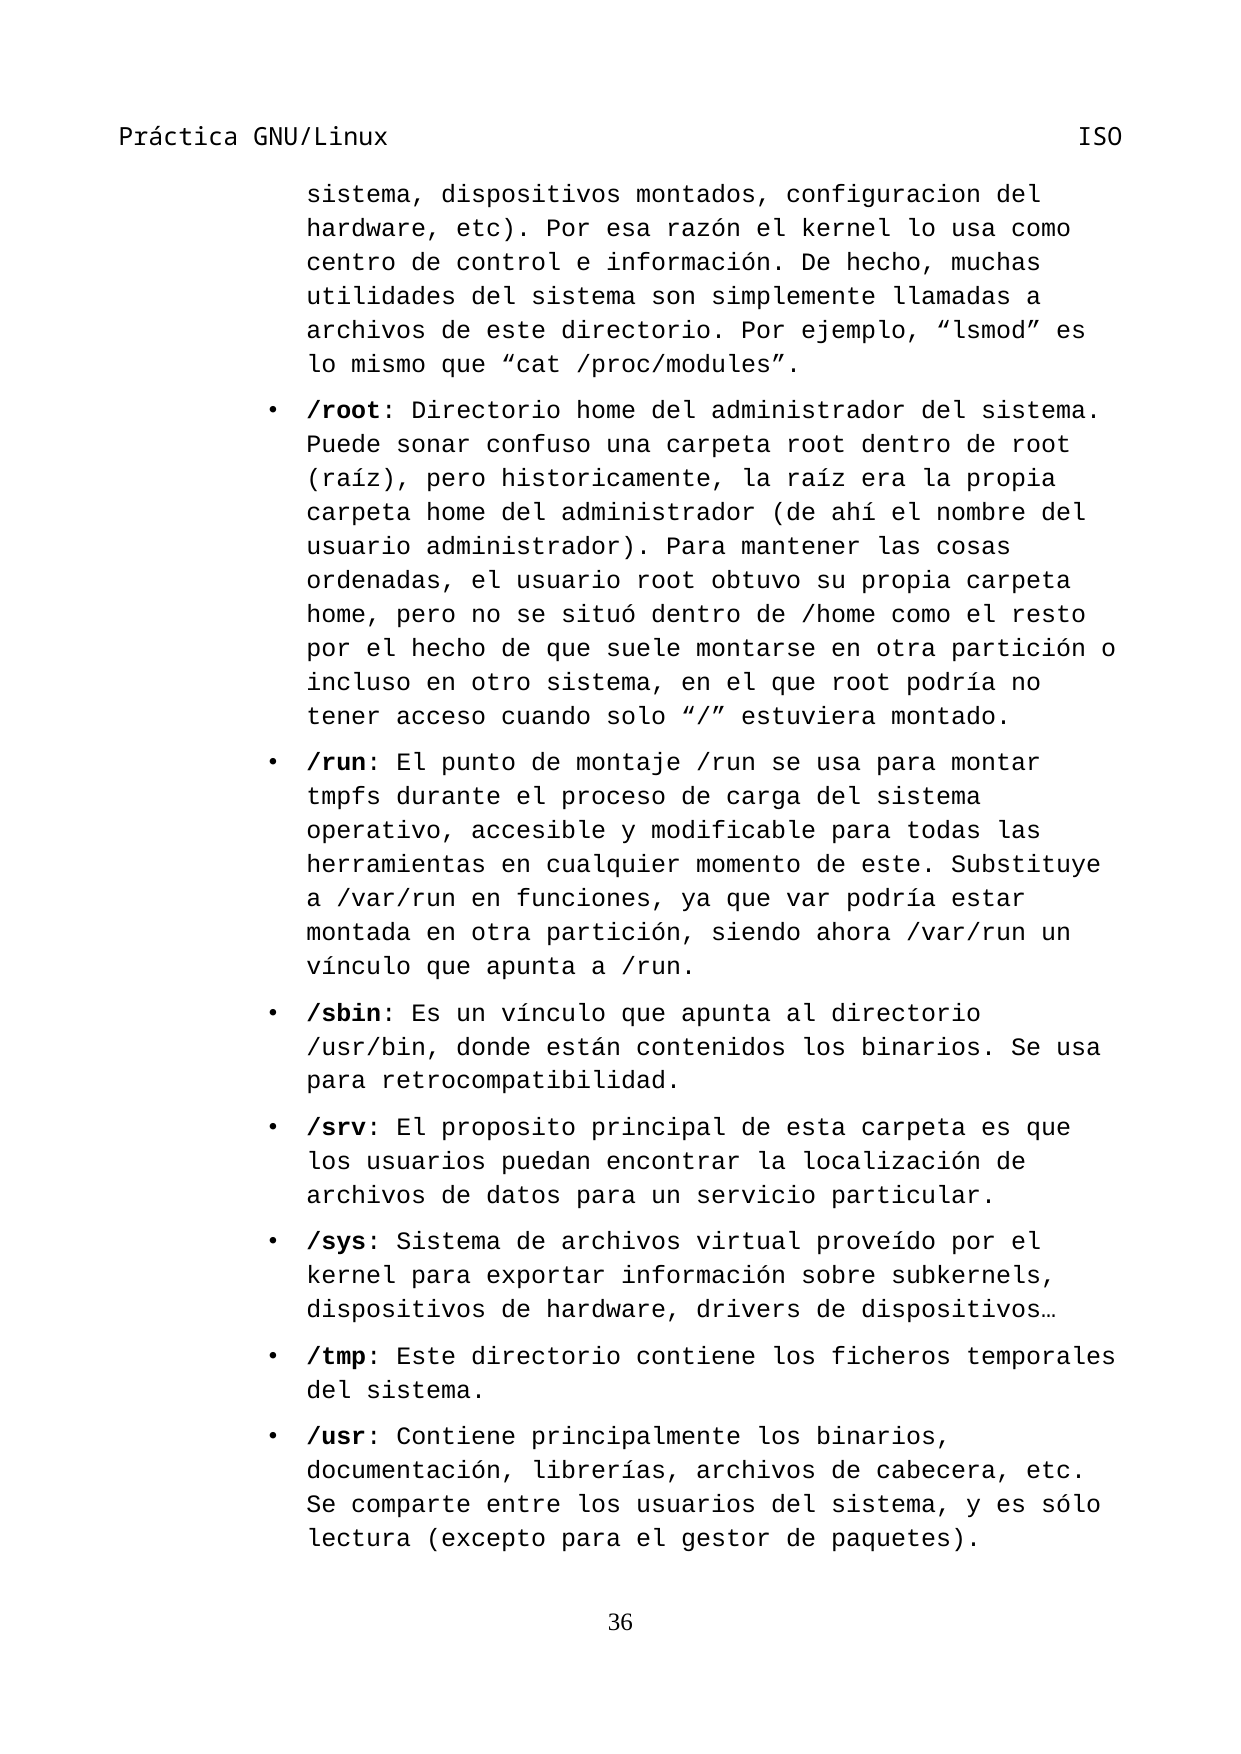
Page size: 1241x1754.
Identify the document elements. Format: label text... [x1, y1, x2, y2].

list /usr: Contiene principalmente los binarios, documentación, librerías, archivos de cabecera, etc. Se comparte entre los usuarios del sistema, y es sólo lectura (excepto para el gestor de paquetes). [268, 1424, 1122, 1554]
list /tmp: Este directorio contiene los ficheros temporales del sistema. [268, 1343, 1122, 1406]
list /run: El punto de montaje /run se usa para montar tmpfs durante el proceso de carga del sistema operativo, accesible y modificable para todas las herramientas en cualquier momento de este. Substituye a /var/run en funciones, ya que var podría estar montada en otra partición, siendo ahora /var/run un vínculo que apunta a /run. [268, 750, 1122, 982]
list sistema, dispositivos montados, configuracion del hardware, etc). Por esa razón el kernel lo usa como centro de control e información. De hecho, muchas utilidades del sistema son simplemente llamadas a archivos de este directorio. Por ejemplo, “lsmod” es lo mismo que “cat /proc/modules”. [268, 182, 1122, 380]
list /sys: Sistema de archivos virtual proveído por el kernel para exportar información sobre subkernels, dispositivos de hardware, drivers de dispositivos… [268, 1229, 1122, 1325]
list /srv: El proposito principal de esta carpeta es que los usuarios puedan encontrar la localización de archivos de datos para un servicio particular. [268, 1114, 1122, 1211]
list /sbin: Es un vínculo que apunta al directorio /usr/bin, donde están contenidos los binarios. Se usa para retrocompatibilidad. [268, 1000, 1122, 1096]
list /root: Directorio home del administrador del sistema. Puede sonar confuso una carpeta root dentro de root (raíz), pero historicamente, la raíz era la propia carpeta home del administrador (de ahí el nombre del usuario administrador). Para mantener las cosas ordenadas, el usuario root obtuvo su propia carpeta home, pero no se situó dentro de /home como el resto por el hecho de que suele montarse en otra partición o incluso en otro sistema, en el que root podría no tener acceso cuando solo “/” estuviera montado. [268, 398, 1122, 732]
